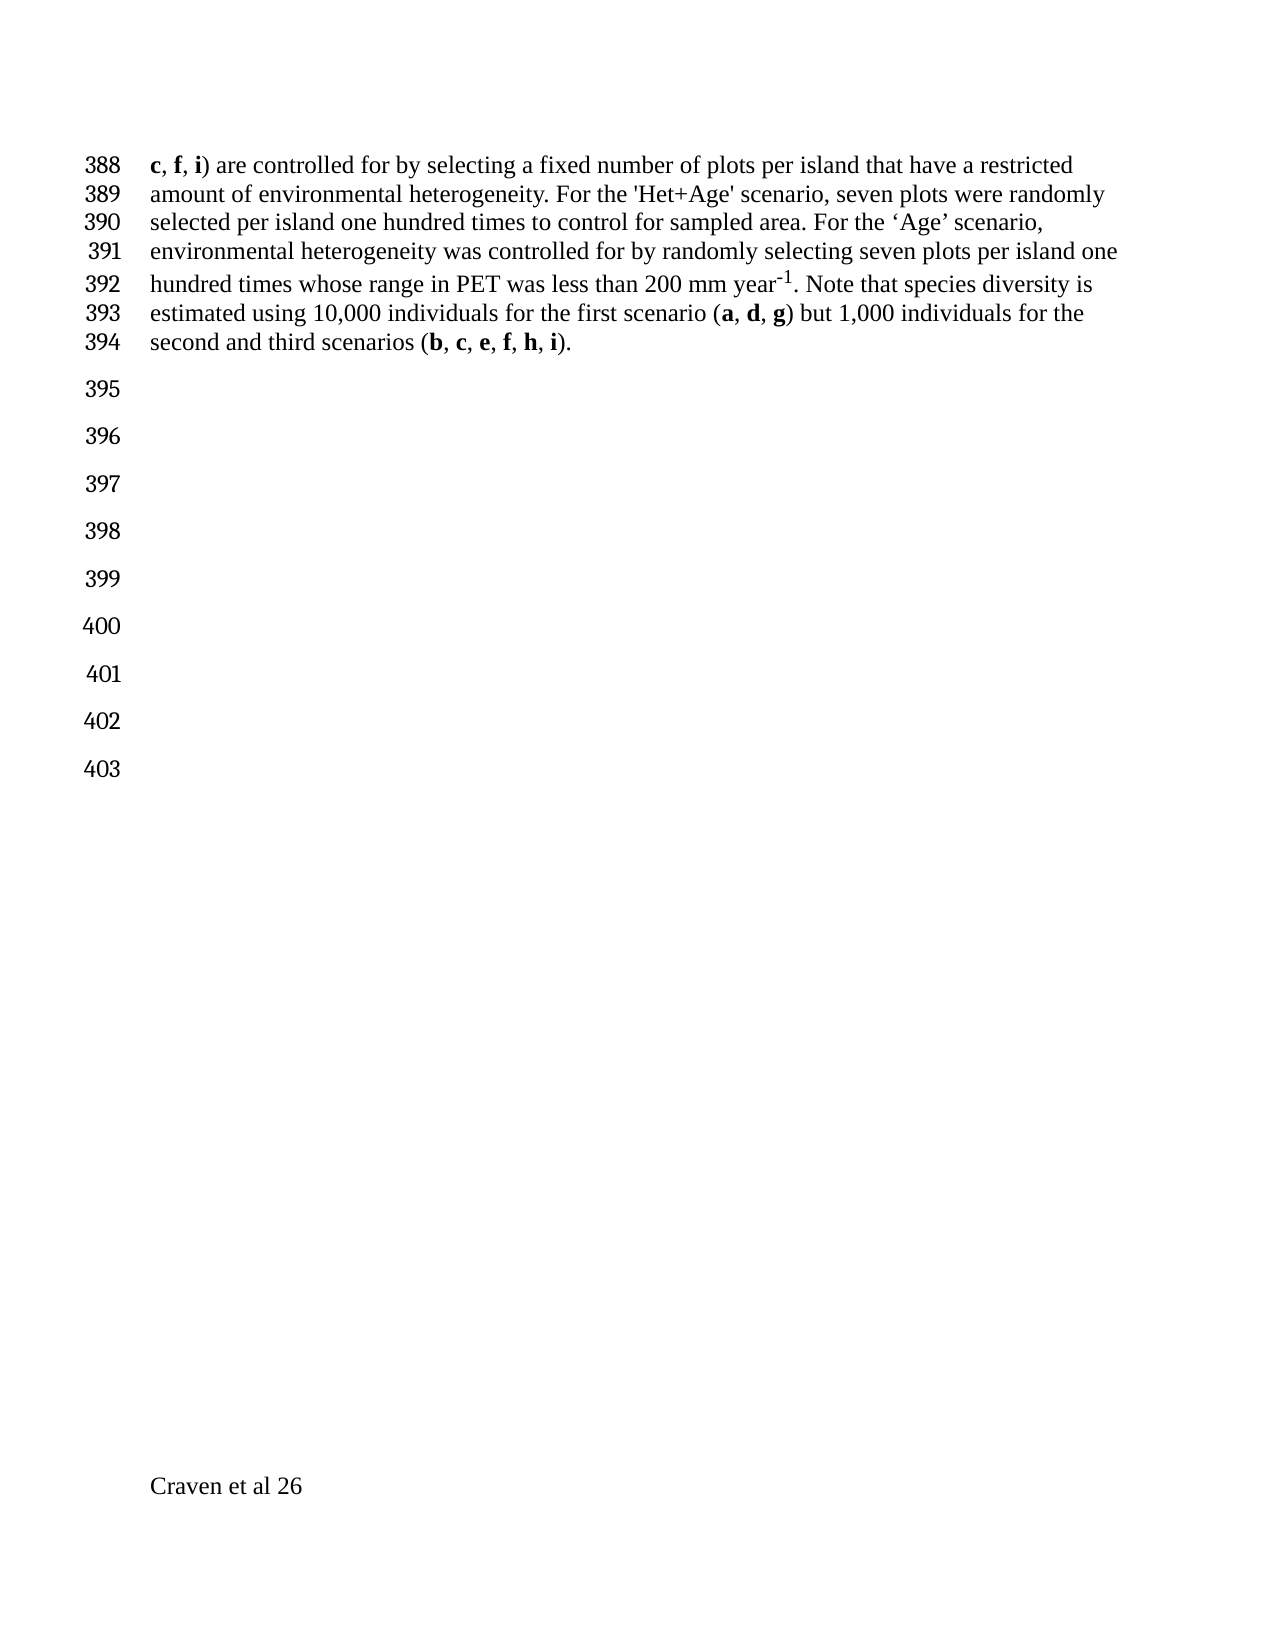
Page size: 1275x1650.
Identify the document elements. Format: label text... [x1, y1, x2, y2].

text c, f, i) are controlled for by selecting a fixed number of plots per island that have a restricted amount of environmental heterogeneity. For the 'Het+Age' scenario, seven plots were randomly selected per island one hundred times to control for sampled area. For the ‘Age’ scenario, environmental heterogeneity was controlled for by randomly selecting seven plots per island one hundred times whose range in PET was less than 200 mm year-1. Note that species diversity is estimated using 10,000 individuals for the first scenario (a, d, g) but 1,000 individuals for the second and third scenarios (b, c, e, f, h, i). [150, 150, 1125, 356]
